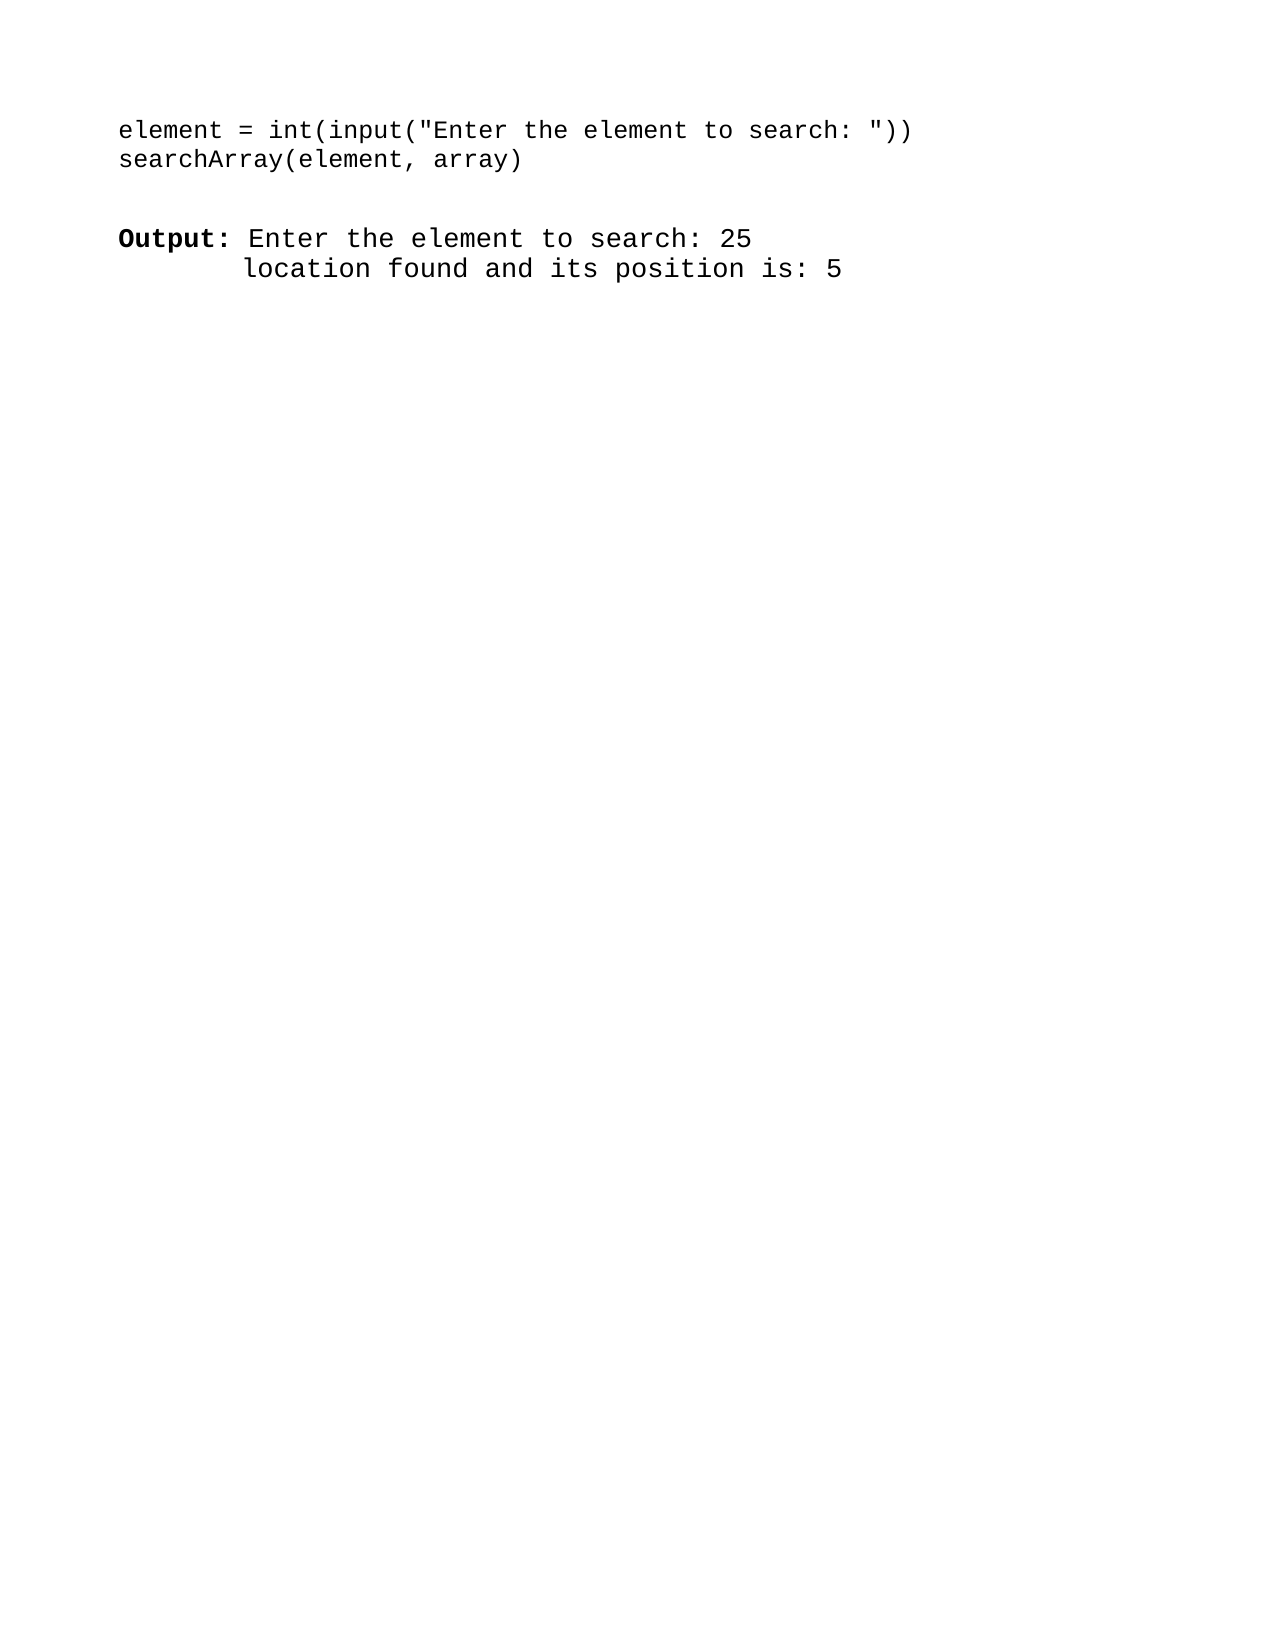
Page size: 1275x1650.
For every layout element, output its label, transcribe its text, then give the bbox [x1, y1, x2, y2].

text Output: Enter the element to search: 25 [118, 224, 1157, 255]
text element = int(input("Enter the element to search: ")) [118, 118, 1157, 146]
text searchArray(element, array) [118, 146, 1157, 175]
text location found and its position is: 5 [118, 255, 1157, 286]
